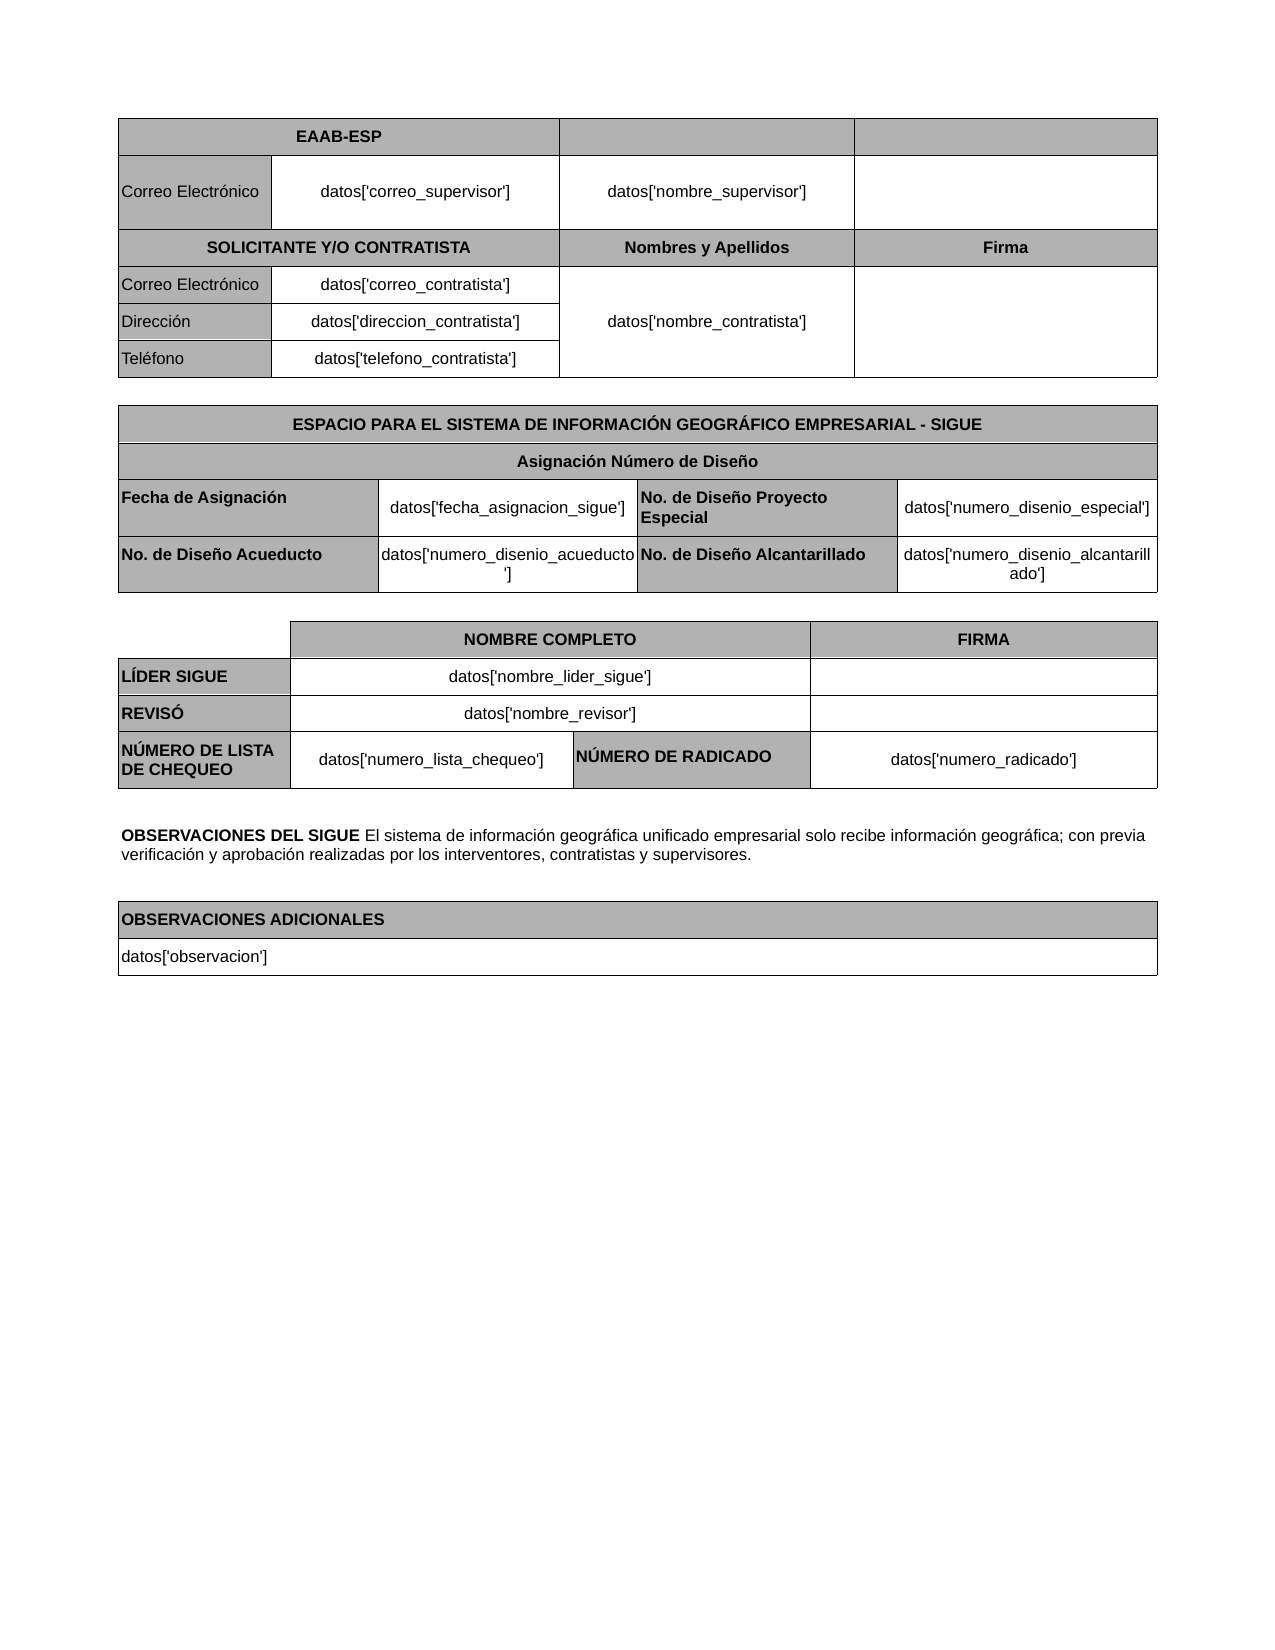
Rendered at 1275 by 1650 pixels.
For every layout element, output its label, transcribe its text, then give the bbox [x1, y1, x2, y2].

table_cell [811, 659, 1157, 694]
table_cell Dirección [119, 304, 271, 339]
table_cell Asignación Número de Diseño [119, 444, 1157, 479]
table_cell EAAB-ESP [119, 119, 559, 155]
table_cell datos['direccion_contratista'] [272, 304, 559, 339]
table_cell Correo Electrónico [119, 267, 271, 303]
table_cell [855, 156, 1157, 229]
table_cell No. de Diseño Acueducto [119, 537, 378, 592]
table_cell [855, 267, 1157, 377]
table_cell [811, 696, 1157, 731]
table_cell datos['numero_disenio_alcantarillado'] [898, 537, 1157, 592]
table_cell REVISÓ [119, 696, 290, 731]
table_cell datos['numero_disenio_especial'] [898, 480, 1157, 536]
table_cell NÚMERO DE LISTA DE CHEQUEO [119, 732, 290, 788]
table_header OBSERVACIONES DEL SIGUE El sistema de información geográfica unificado empresarial solo recibe información geográfica; con previa verificación y aprobación realizadas por los interventores, contratistas y supervisores. [118, 816, 1157, 872]
table_cell datos['nombre_supervisor'] [560, 156, 854, 229]
table_cell datos['fecha_asignacion_sigue'] [379, 480, 637, 536]
table_cell datos['numero_lista_chequeo'] [291, 732, 573, 788]
table_header NOMBRE COMPLETO [291, 622, 810, 657]
table_cell Teléfono [119, 341, 271, 377]
table_header [118, 621, 290, 657]
table_cell datos['telefono_contratista'] [272, 341, 559, 377]
table_cell datos['numero_radicado'] [811, 732, 1157, 788]
table_header FIRMA [811, 622, 1157, 657]
table_cell datos['nombre_revisor'] [291, 696, 810, 731]
table_cell NÚMERO DE RADICADO [574, 732, 810, 788]
table_cell Fecha de Asignación [119, 480, 378, 536]
table_cell [855, 119, 1157, 155]
table_cell datos['numero_disenio_acueducto'] [379, 537, 637, 592]
table_cell LÍDER SIGUE [119, 659, 290, 694]
table_cell datos['nombre_contratista'] [560, 267, 854, 377]
table_cell SOLICITANTE Y/O CONTRATISTA [119, 230, 559, 266]
table_cell [560, 119, 854, 155]
table_cell Firma [855, 230, 1157, 266]
table_cell datos['observacion'] [119, 939, 1157, 975]
table_cell No. de Diseño Alcantarillado [638, 537, 897, 592]
table_cell No. de Diseño Proyecto Especial [638, 480, 897, 536]
table_cell datos['correo_supervisor'] [272, 156, 559, 229]
table_header OBSERVACIONES ADICIONALES [119, 902, 1157, 938]
table_cell datos['nombre_lider_sigue'] [291, 659, 810, 694]
table_header ESPACIO PARA EL SISTEMA DE INFORMACIÓN GEOGRÁFICO EMPRESARIAL - SIGUE [119, 406, 1157, 442]
table_cell datos['correo_contratista'] [272, 267, 559, 303]
table_cell Correo Electrónico [119, 156, 271, 229]
table_cell Nombres y Apellidos [560, 230, 854, 266]
